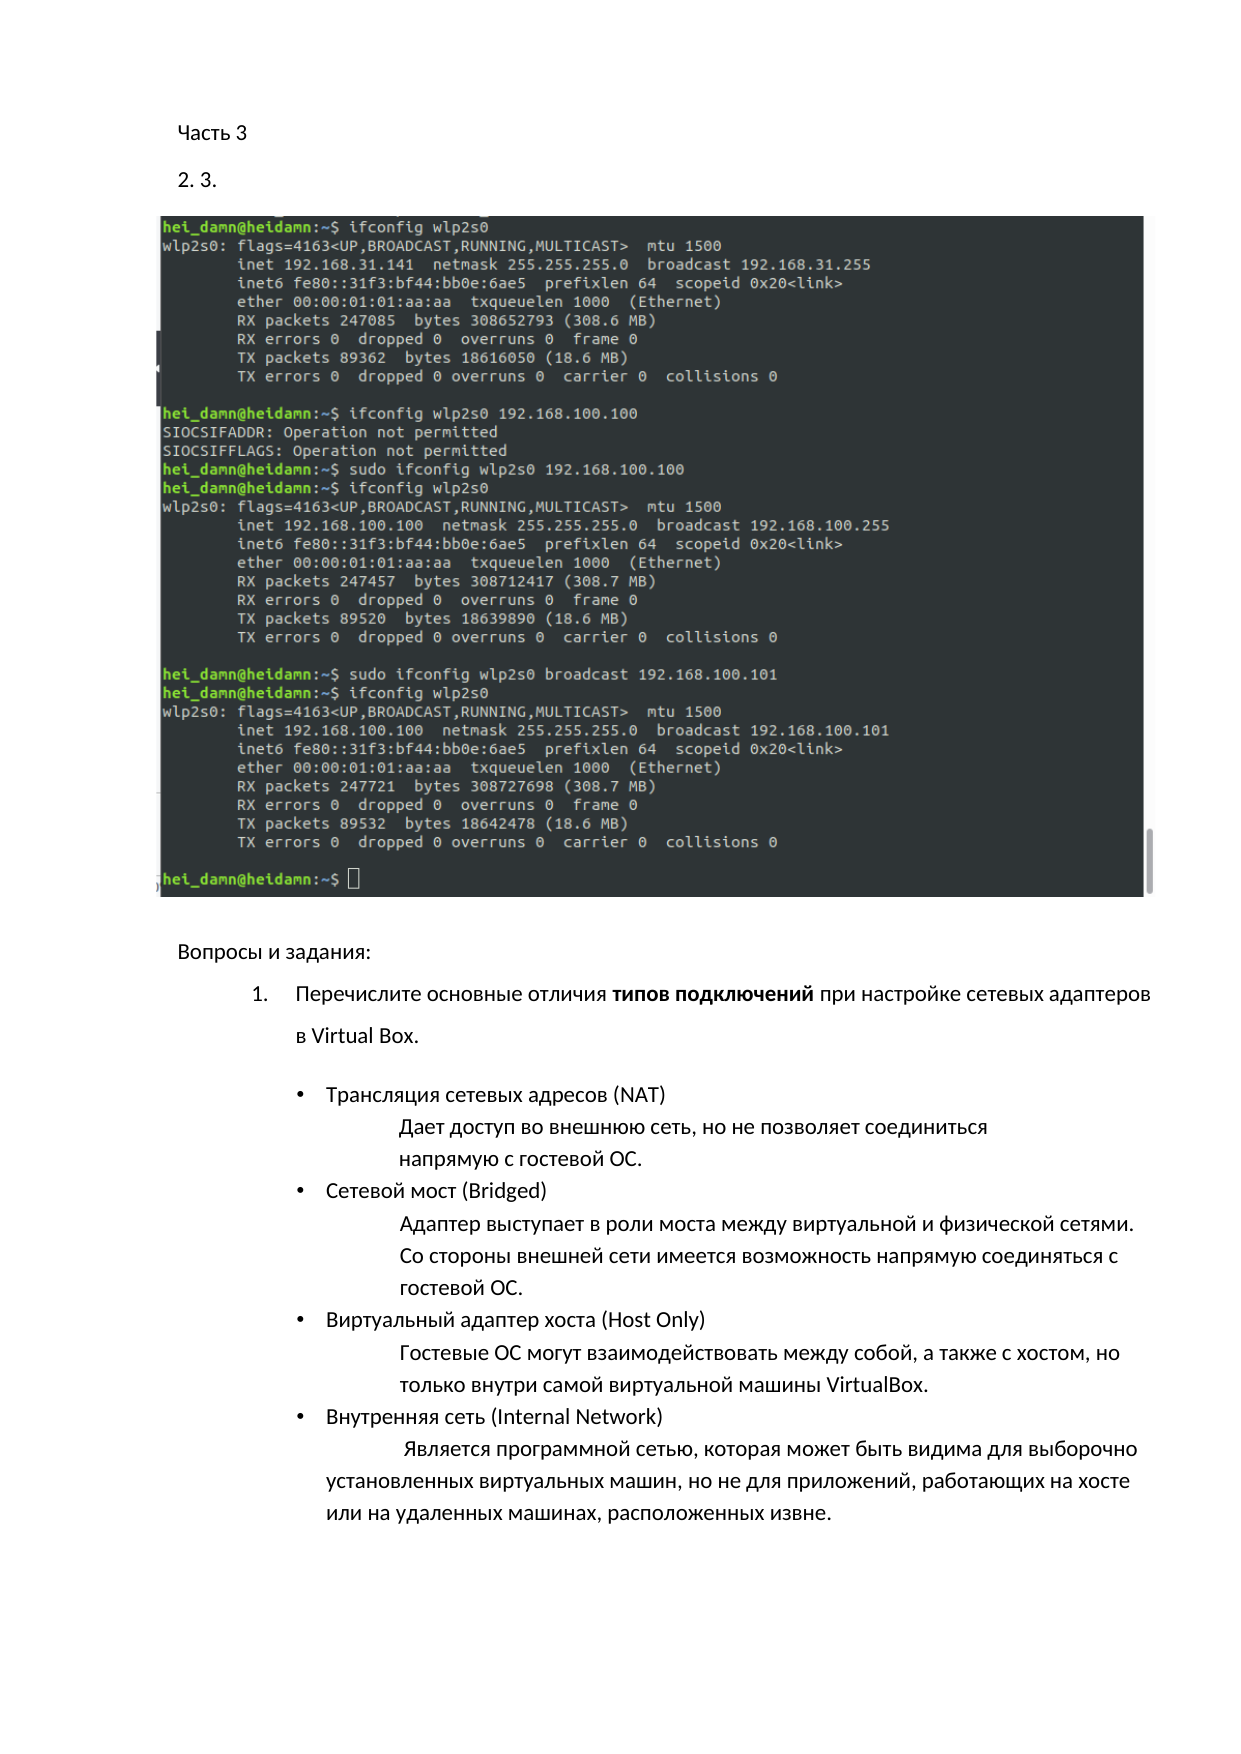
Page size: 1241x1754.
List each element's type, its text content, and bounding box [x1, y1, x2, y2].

list Внутренняя сеть (Internal Network) Является программной сетью, которая может быть видима для выборочно установленных виртуальных машин, но не для приложений, работающих на хосте или на удаленных машинах, расположенных извне. [296, 1402, 1152, 1527]
list Сетевой мост (Bridged) [296, 1177, 1152, 1205]
list Адаптер выступает в роли моста между виртуальной и физической сетями. Со стороны внешней сети имеется возможность напрямую соединяться с гостевой ОС. [370, 1209, 1152, 1301]
list Трансляция сетевых адресов (NAT) Дает доступ во внешнюю сеть, но не позволяет соединиться напрямую с гостевой ОС. [296, 1080, 1152, 1172]
list 2. 3. [177, 165, 1152, 193]
text Часть 3 [177, 118, 1152, 146]
list Гостевые ОС могут взаимодействовать между собой, а также с хостом, но только внутри самой виртуальной машины VirtualBox. [370, 1338, 1152, 1398]
list Виртуальный адаптер хоста (Host Only) [296, 1305, 1152, 1333]
list Перечислите основные отличия типов подключений при настройке сетевых адаптеров в Virtual Box. [251, 979, 1152, 1049]
list Вопросы и задания: [177, 219, 1152, 966]
